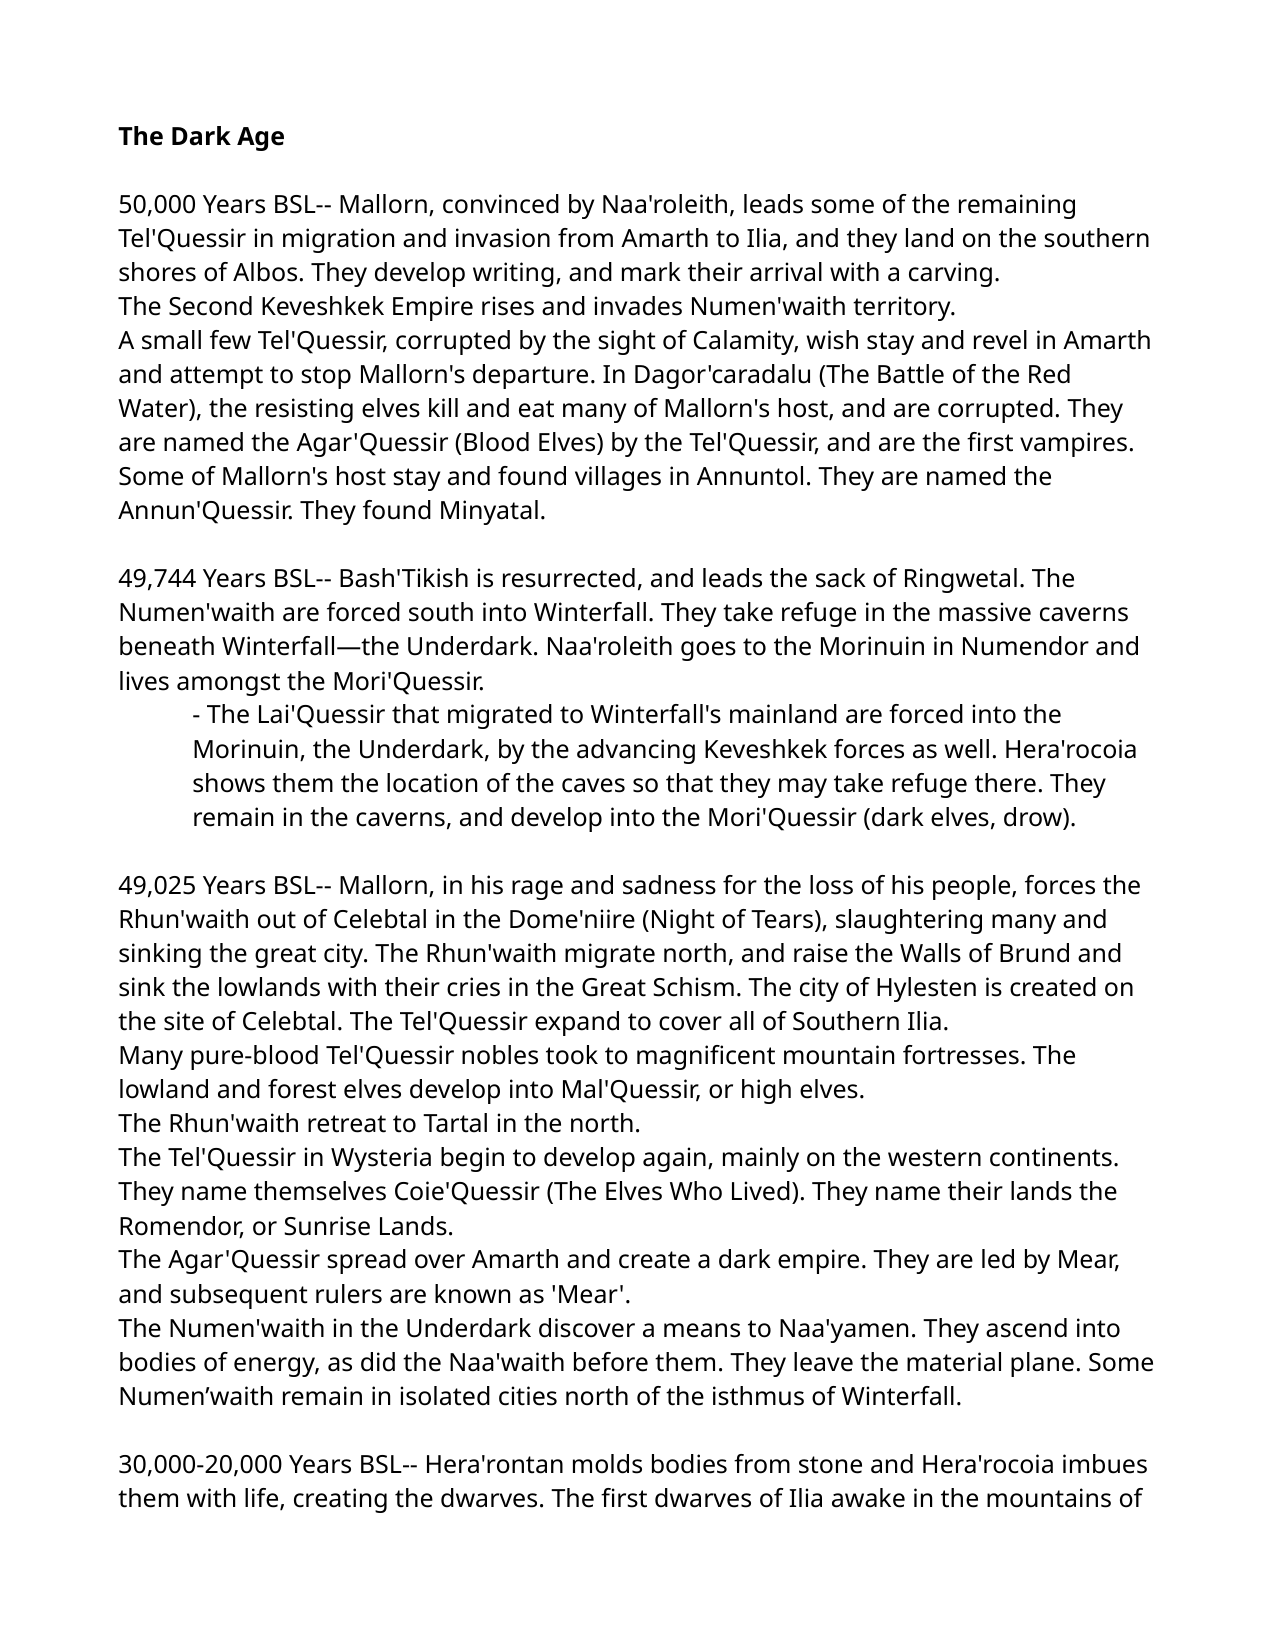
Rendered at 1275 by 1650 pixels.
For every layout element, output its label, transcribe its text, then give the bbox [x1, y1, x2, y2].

text - The Lai'Quessir that migrated to Winterfall's mainland are forced into the Morinuin, the Underdark, by the advancing Keveshkek forces as well. Hera'rocoia shows them the location of the caves so that they may take refuge there. They remain in the caverns, and develop into the Mori'Quessir (dark elves, drow). [192, 697, 1157, 833]
text Some of Mallorn's host stay and found villages in Annuntol. They are named the Annun'Quessir. They found Minyatal. [118, 459, 1157, 527]
text Many pure-blood Tel'Quessir nobles took to magnificent mountain fortresses. The lowland and forest elves develop into Mal'Quessir, or high elves. [118, 1038, 1157, 1106]
text 49,744 Years BSL-- Bash'Tikish is resurrected, and leads the sack of Ringwetal. The Numen'waith are forced south into Winterfall. They take refuge in the massive caverns beneath Winterfall—the Underdark. Naa'roleith goes to the Morinuin in Numendor and lives amongst the Mori'Quessir. [118, 561, 1157, 697]
text The Second Keveshkek Empire rises and invades Numen'waith territory. [118, 288, 1157, 322]
text 50,000 Years BSL-- Mallorn, convinced by Naa'roleith, leads some of the remaining Tel'Quessir in migration and invasion from Amarth to Ilia, and they land on the southern shores of Albos. They develop writing, and mark their arrival with a carving. [118, 186, 1157, 288]
text The Dark Age [118, 118, 1157, 152]
text The Agar'Quessir spread over Amarth and create a dark empire. They are led by Mear, and subsequent rulers are known as 'Mear'. [118, 1242, 1157, 1310]
text A small few Tel'Quessir, corrupted by the sight of Calamity, wish stay and revel in Amarth and attempt to stop Mallorn's departure. In Dagor'caradalu (The Battle of the Red Water), the resisting elves kill and eat many of Mallorn's host, and are corrupted. They are named the Agar'Quessir (Blood Elves) by the Tel'Quessir, and are the first vampires. [118, 322, 1157, 459]
text The Rhun'waith retreat to Tartal in the north. [118, 1106, 1157, 1140]
text 49,025 Years BSL-- Mallorn, in his rage and sadness for the loss of his people, forces the Rhun'waith out of Celebtal in the Dome'niire (Night of Tears), slaughtering many and sinking the great city. The Rhun'waith migrate north, and raise the Walls of Brund and sink the lowlands with their cries in the Great Schism. The city of Hylesten is created on the site of Celebtal. The Tel'Quessir expand to cover all of Southern Ilia. [118, 867, 1157, 1038]
text The Numen'waith in the Underdark discover a means to Naa'yamen. They ascend into bodies of energy, as did the Naa'waith before them. They leave the material plane. Some Numen’waith remain in isolated cities north of the isthmus of Winterfall. [118, 1310, 1157, 1412]
text 30,000-20,000 Years BSL-- Hera'rontan molds bodies from stone and Hera'rocoia imbues them with life, creating the dwarves. The first dwarves of Ilia awake in the mountains of [118, 1447, 1157, 1515]
text The Tel'Quessir in Wysteria begin to develop again, mainly on the western continents. They name themselves Coie'Quessir (The Elves Who Lived). They name their lands the Romendor, or Sunrise Lands. [118, 1140, 1157, 1242]
